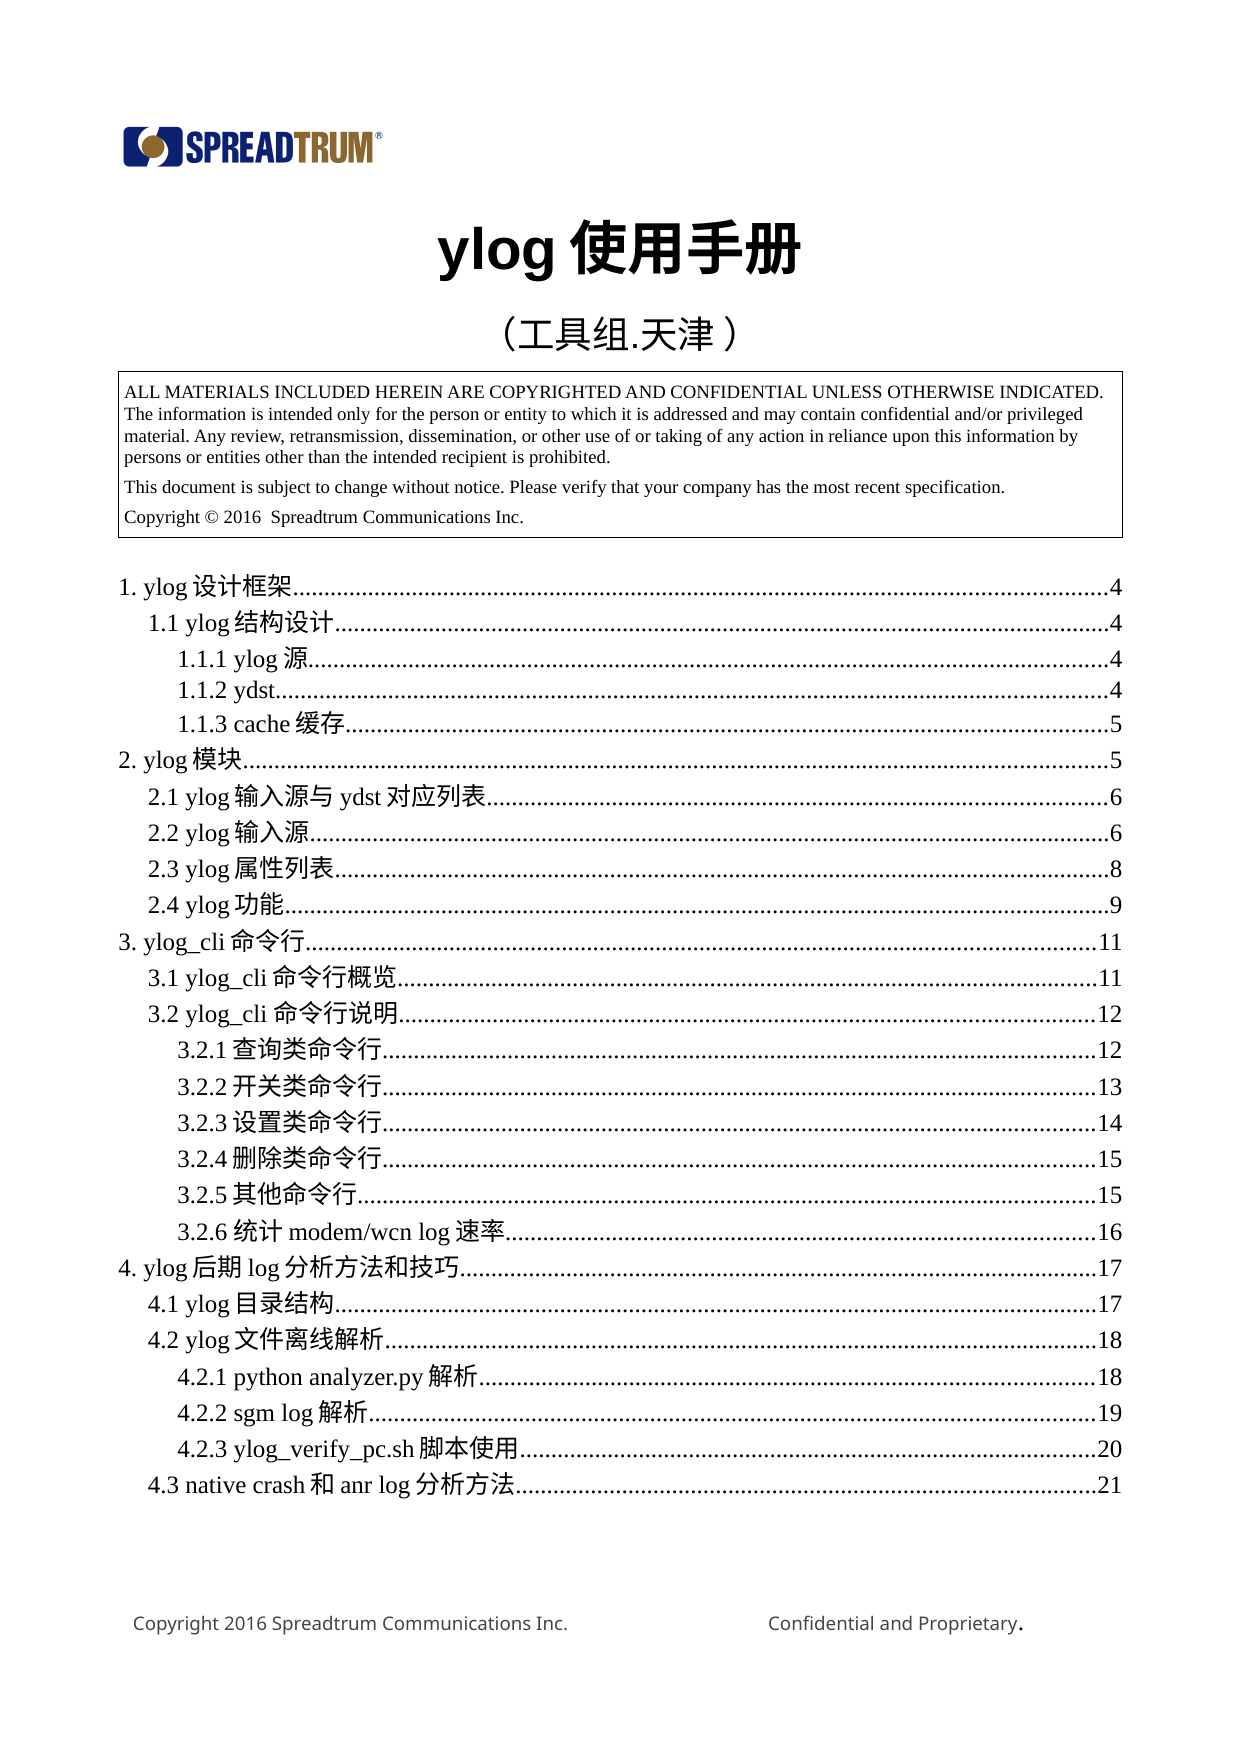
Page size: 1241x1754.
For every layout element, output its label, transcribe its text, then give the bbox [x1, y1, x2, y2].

table_header ALL MATERIALS INCLUDED HEREIN ARE COPYRIGHTED AND CONFIDENTIAL UNLESS OTHERWISE INDICATED. The information is intended only for the person or entity to which it is addressed and may contain confidential and/or privileged material. Any review, retransmission, dissemination, or other use of or taking of any action in reliance upon this information by persons or entities other than the intended recipient is prohibited. This document is subject to change without notice. Please verify that your company has the most recent specification. Copyright © 2016 Spreadtrum Communications Inc. [119, 372, 1122, 537]
subtitle （工具组.天津 ） [118, 304, 1122, 359]
text 3.2 ylog_cli 命令行说明 12 [148, 994, 1122, 1030]
text 4.2.2 sgm log解析 19 [177, 1392, 1122, 1429]
text 3.2.1查询类命令行 12 [177, 1030, 1122, 1066]
picture [120, 123, 386, 168]
text 3. ylog_cli命令行 11 [118, 921, 1122, 957]
text 1.1.3 cache缓存 5 [177, 704, 1122, 740]
text 4.2.1 python analyzer.py解析 18 [177, 1356, 1122, 1392]
text 1.1.1 ylog源 4 [177, 639, 1122, 675]
text 4.1 ylog目录结构 17 [148, 1284, 1122, 1320]
text 4.2.3 ylog_verify_pc.sh脚本使用 20 [177, 1429, 1122, 1465]
text 3.2.6 统计modem/wcn log速率 16 [177, 1211, 1122, 1247]
text 3.2.2开关类命令行 13 [177, 1066, 1122, 1102]
title ylog使用手册 [118, 201, 1122, 286]
text 3.2.4删除类命令行 15 [177, 1139, 1122, 1175]
text 2.3 ylog属性列表 8 [148, 849, 1122, 885]
text 4.2 ylog文件离线解析 18 [148, 1320, 1122, 1356]
text 3.1 ylog_cli命令行概览 11 [148, 957, 1122, 994]
text 4.3 native crash和anr log分析方法 21 [148, 1465, 1122, 1501]
text 1.1 ylog结构设计 4 [148, 602, 1122, 639]
text 1.1.2 ydst 4 [177, 675, 1122, 704]
text 3.2.5其他命令行 15 [177, 1175, 1122, 1211]
text 2.1 ylog输入源与ydst对应列表 6 [148, 776, 1122, 812]
text 4. ylog后期log分析方法和技巧 17 [118, 1247, 1122, 1284]
text 2. ylog模块 5 [118, 740, 1122, 776]
text 2.2 ylog输入源 6 [148, 812, 1122, 849]
text 1. ylog设计框架 4 [118, 566, 1122, 602]
text 2.4 ylog功能 9 [148, 885, 1122, 921]
text 3.2.3设置类命令行 14 [177, 1102, 1122, 1139]
